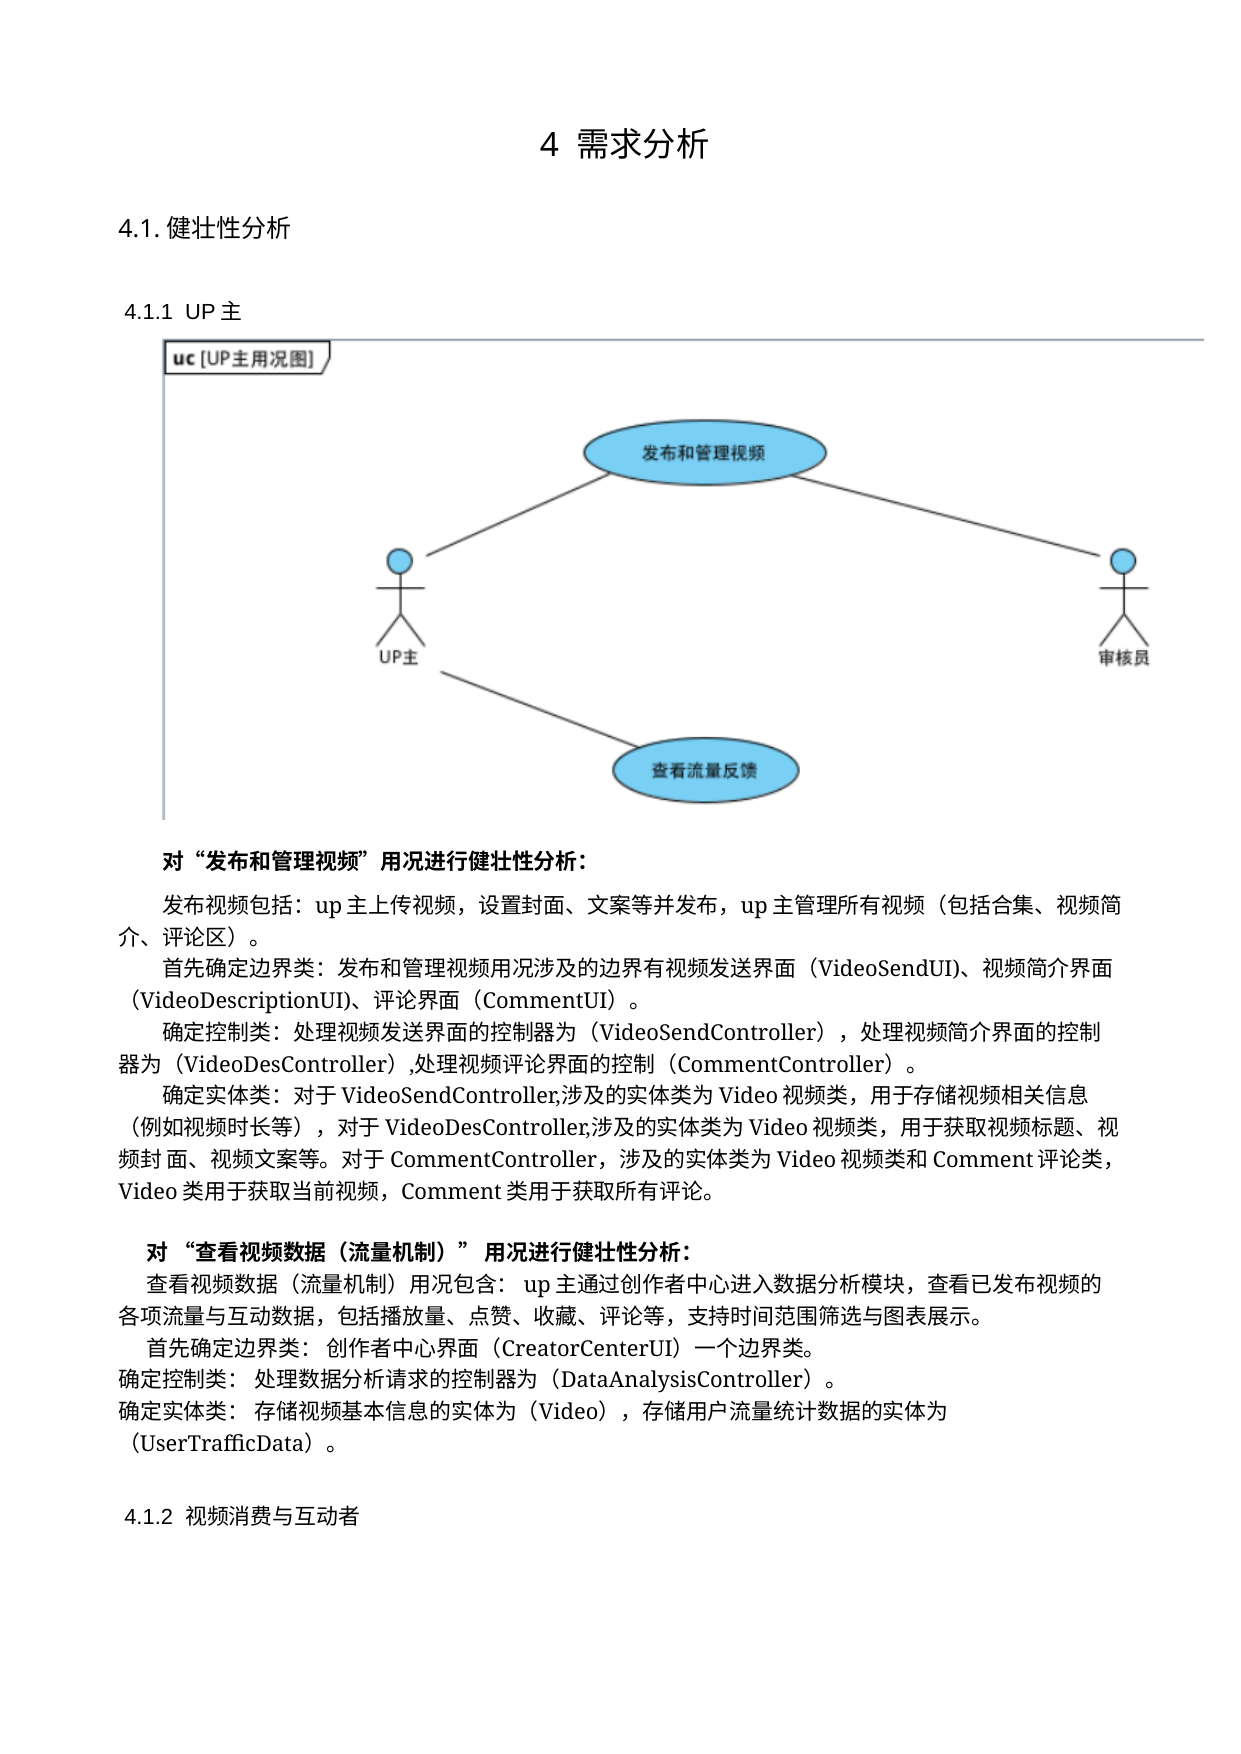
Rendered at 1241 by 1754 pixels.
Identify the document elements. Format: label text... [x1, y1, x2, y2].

subtitle 视频消费与互动者 [118, 1499, 1122, 1531]
text 确定控制类： 处理数据分析请求的控制器为（DataAnalysisController）。 [118, 1362, 1122, 1394]
picture [161, 338, 1205, 820]
subtitle 健壮性分析 [118, 209, 1122, 245]
text 首先确定边界类：发布和管理视频用况涉及的边界有视频发送界面（VideoSendUI)、视频简介界面（VideoDescriptionUI)、评论界面（CommentUI）。 [118, 951, 1122, 1015]
text 对“发布和管理视频”用况进行健壮性分析： [118, 844, 1122, 875]
text 确定控制类：处理视频发送界面的控制器为（VideoSendController），处理视频简介界面的控制器为（VideoDesController）,处理视频评论界面的控制（CommentController）。 [118, 1015, 1122, 1078]
text 确定实体类： 存储视频基本信息的实体为（Video），存储用户流量统计数据的实体为（UserTrafficData）。 [118, 1394, 1122, 1458]
text 确定实体类：对于VideoSendController,涉及的实体类为Video视频类，用于存储视频相关信息（例如视频时长等），对于VideoDesController,涉及的实体类为Video视频类，用于获取视频标题、视频封 面、视频文案等。对于CommentController，涉及的实体类为Video视频类和Comment评论类，Video类用于获取当前视频，Comment类用于获取所有评论。 [118, 1078, 1122, 1206]
subtitle 需求分析 [118, 118, 1122, 167]
text 首先确定边界类： 创作者中心界面（CreatorCenterUI）一个边界类。 [118, 1331, 1122, 1362]
text 发布视频包括：up主上传视频，设置封面、文案等并发布，up主管理所有视频（包括合集、视频简介、评论区）。 [118, 888, 1122, 951]
text 对 “查看视频数据（流量机制）” 用况进行健壮性分析： [118, 1235, 1122, 1267]
subtitle UP主 [118, 294, 1122, 325]
text 查看视频数据（流量机制）用况包含： up主通过创作者中心进入数据分析模块，查看已发布视频的 各项流量与互动数据，包括播放量、点赞、收藏、评论等，支持时间范围筛选与图表展示。 [118, 1267, 1122, 1331]
